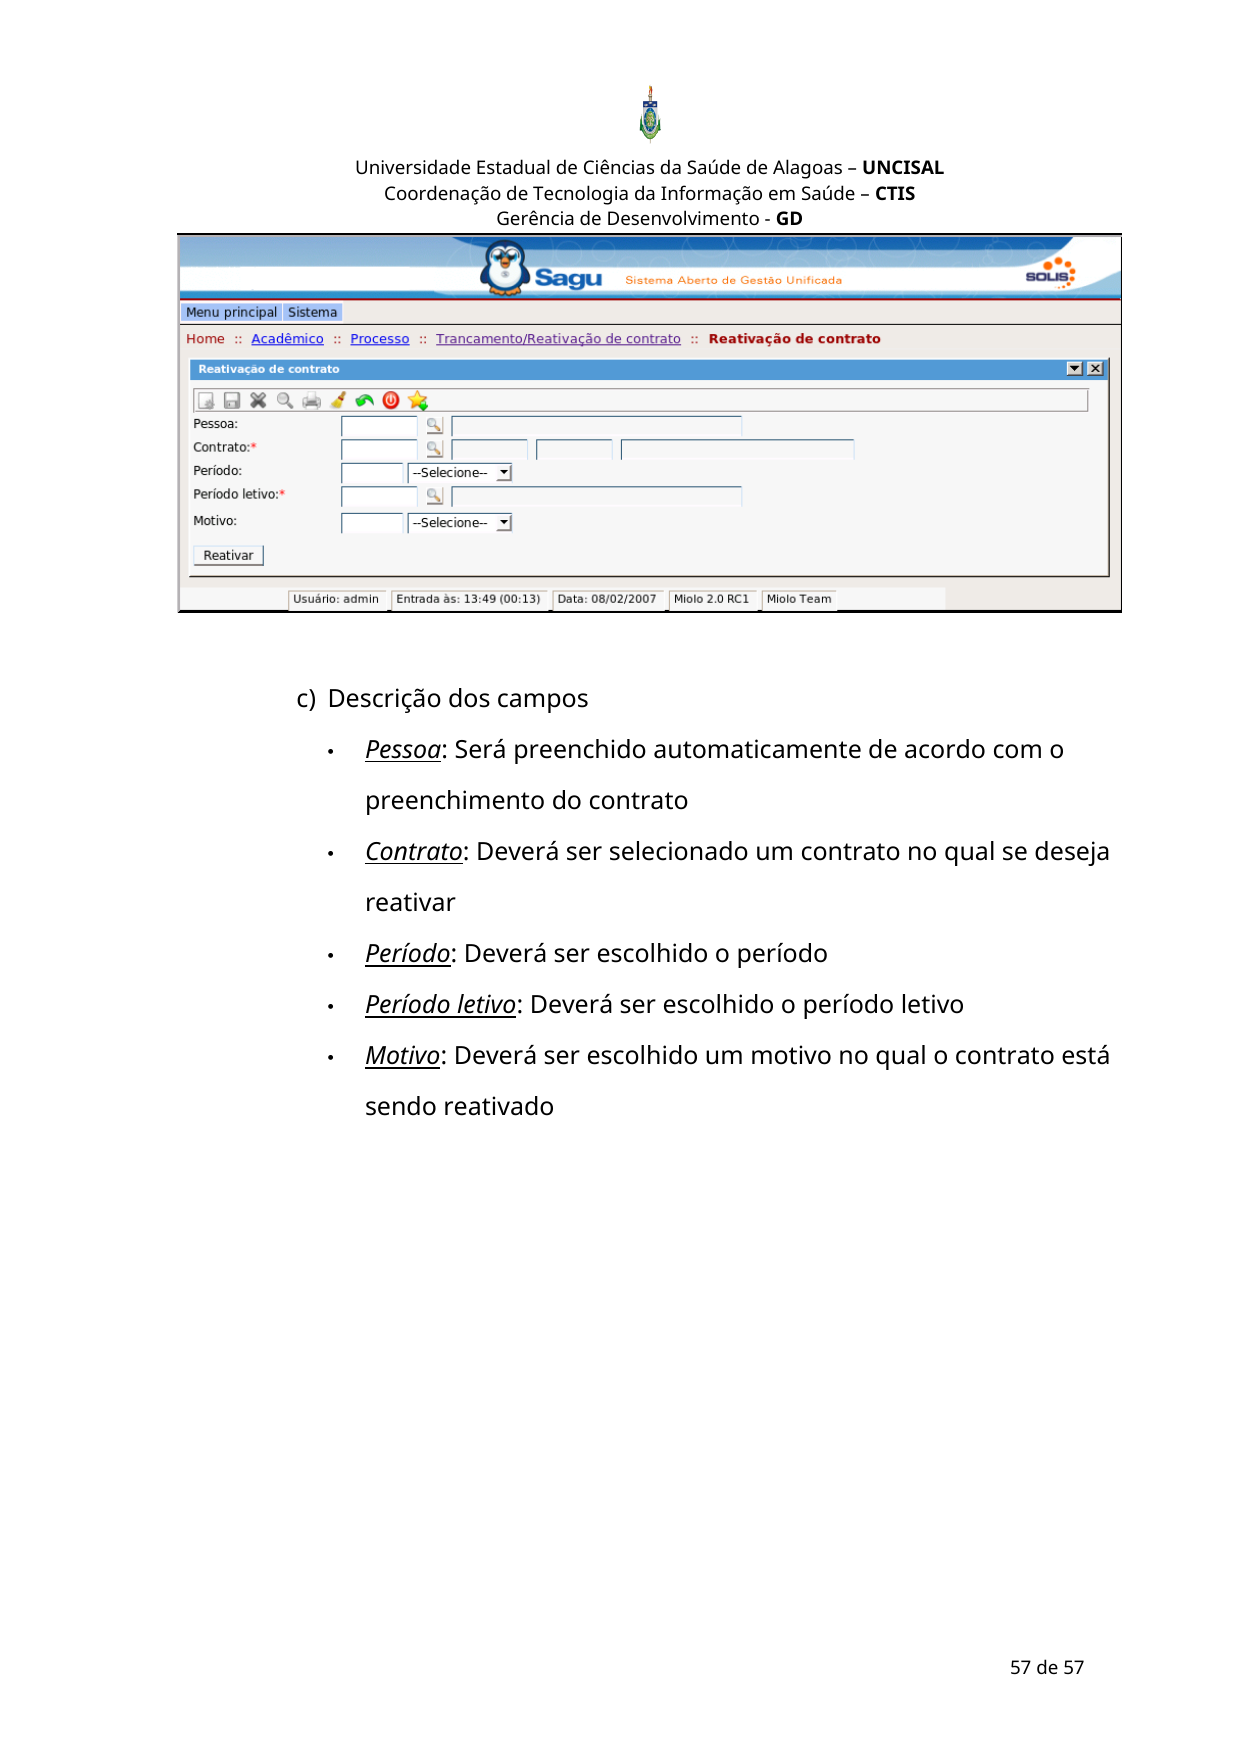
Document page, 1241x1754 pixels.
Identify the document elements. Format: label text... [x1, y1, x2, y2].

picture [177, 235, 1122, 613]
list Contrato: Deverá ser selecionado um contrato no qual se deseja reativar [327, 834, 1122, 919]
list Motivo: Deverá ser escolhido um motivo no qual o contrato está sendo reativado [327, 1038, 1122, 1123]
list Período letivo: Deverá ser escolhido o período letivo [327, 987, 1122, 1021]
list Período: Deverá ser escolhido o período [327, 936, 1122, 970]
list Pessoa: Será preenchido automaticamente de acordo com o preenchimento do contrato [327, 732, 1122, 817]
list Descrição dos campos [290, 681, 1122, 715]
picture [638, 82, 662, 146]
